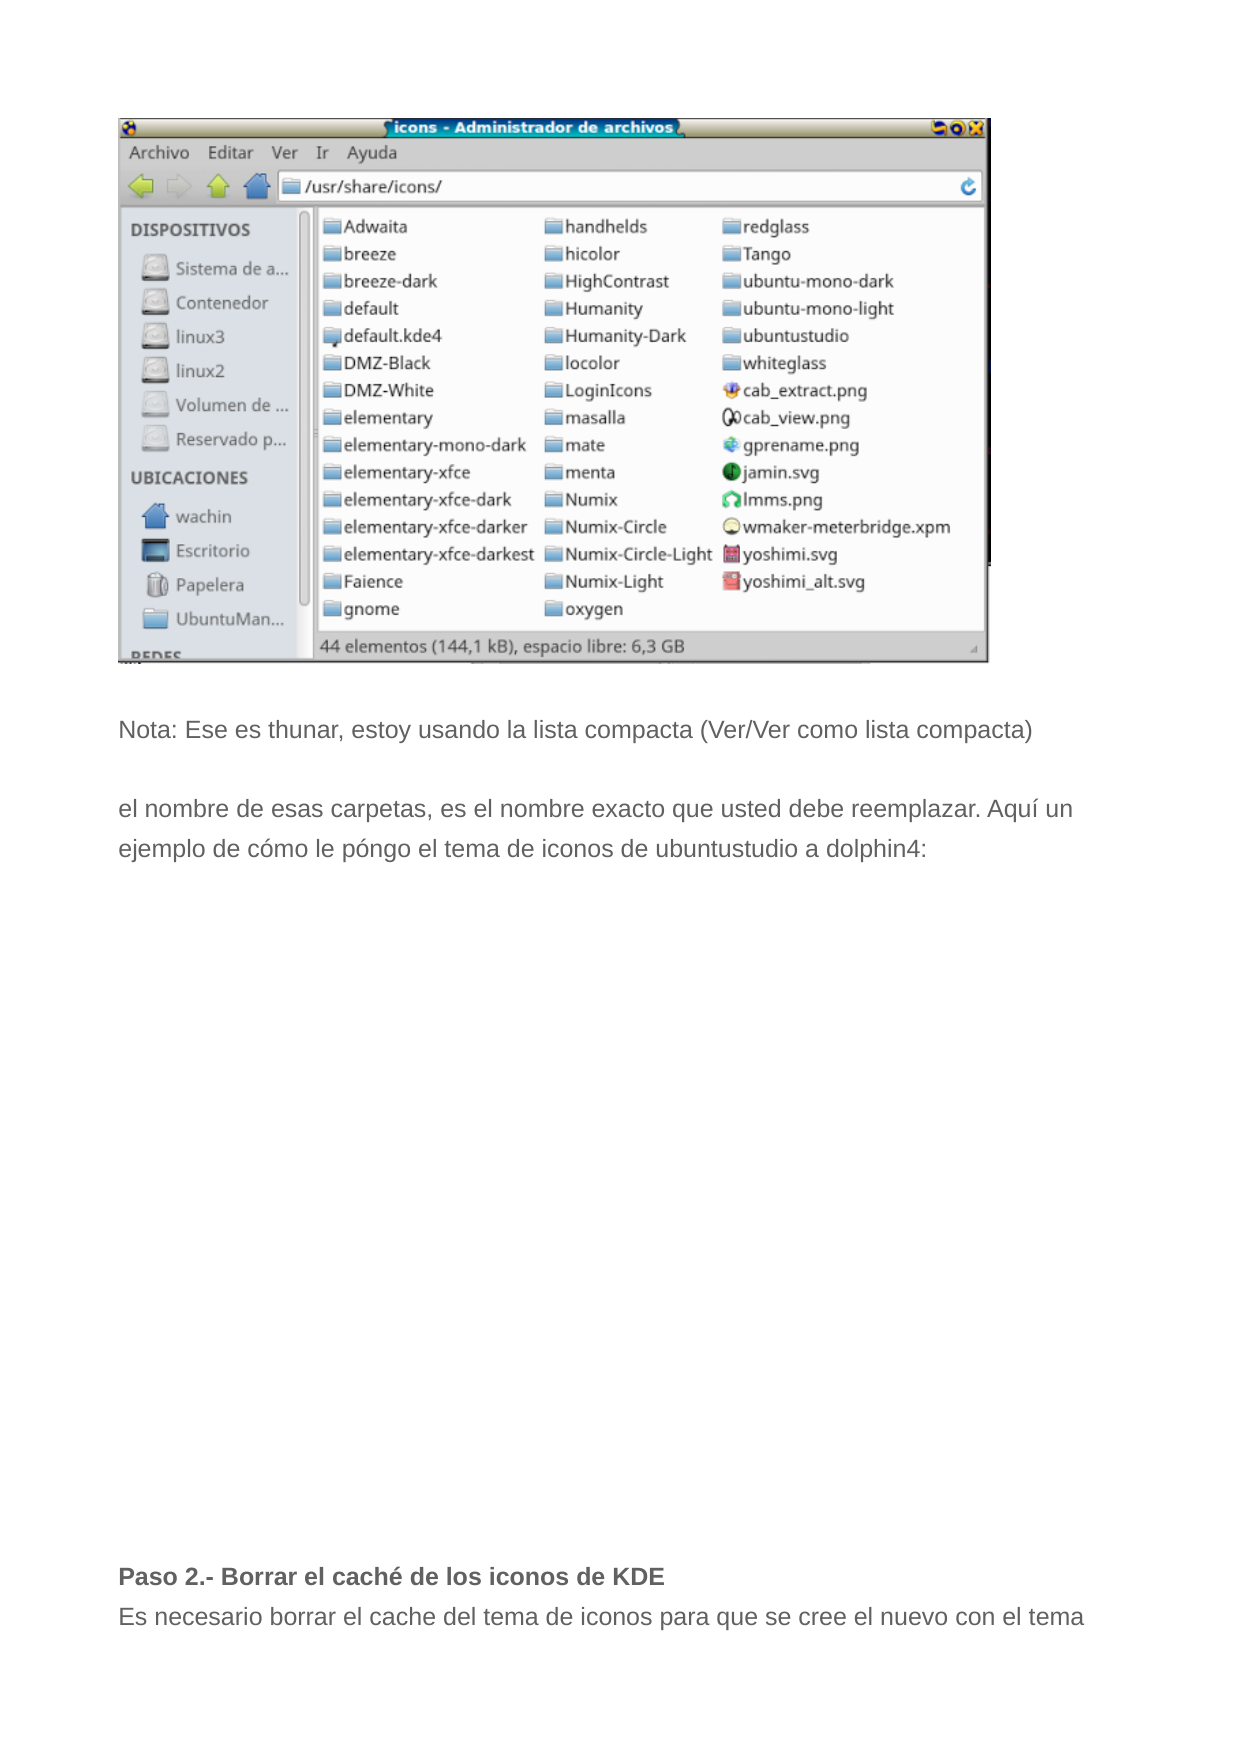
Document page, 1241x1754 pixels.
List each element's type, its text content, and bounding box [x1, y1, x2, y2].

text Nota: Ese es thunar, estoy usando la lista compacta (Ver/Ver como lista compacta) el nombre de esas carpetas, es el nombre exacto que usted debe reemplazar. Aquí un ejemplo de cómo le póngo el tema de iconos de ubuntustudio a dolphin4: [118, 118, 1122, 863]
text Paso 2.- Borrar el caché de los iconos de KDE Es necesario borrar el cache del tema de iconos para que se cree el nuevo con el tema [118, 889, 1122, 1630]
picture [118, 118, 991, 664]
